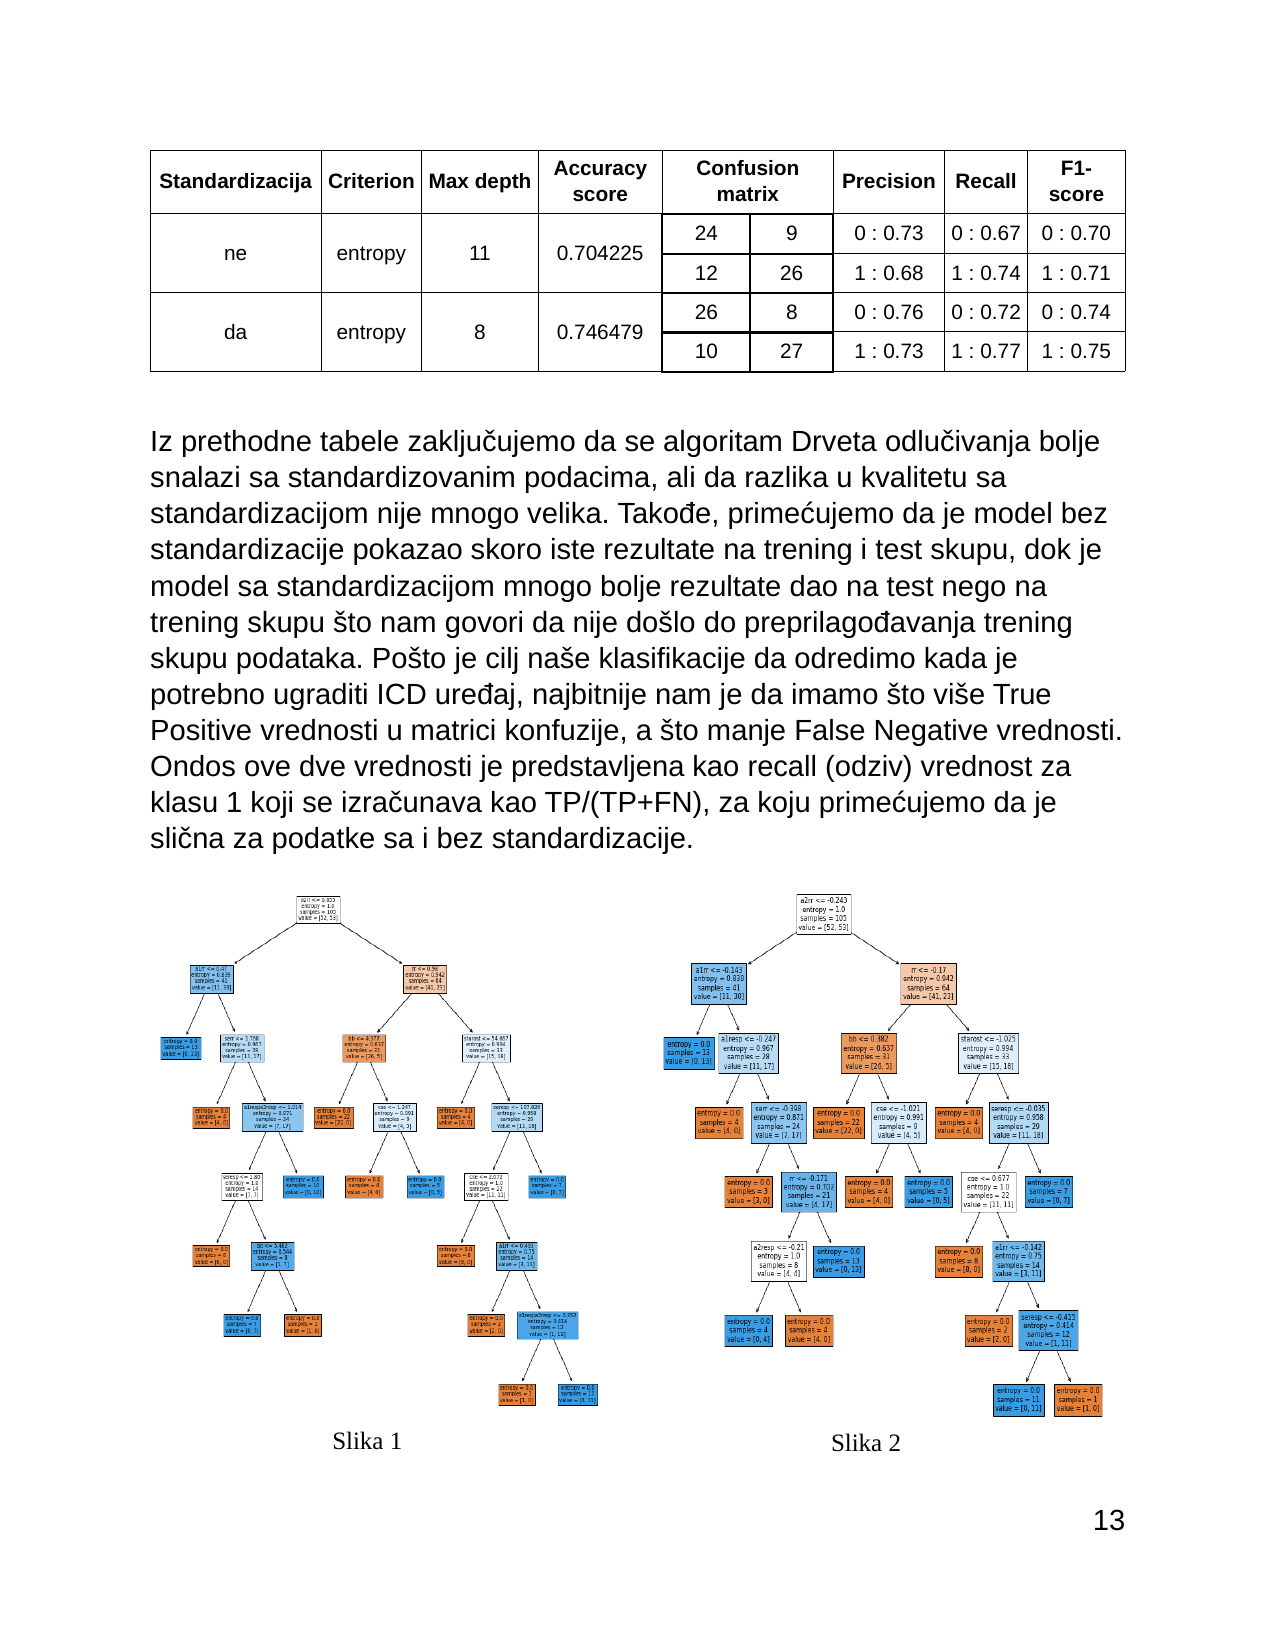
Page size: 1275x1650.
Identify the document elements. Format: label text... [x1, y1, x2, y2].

table_cell 10 [663, 334, 749, 371]
table_cell 11 [422, 214, 538, 292]
table_header F1-score [1028, 151, 1125, 213]
table_cell entropy [322, 214, 421, 292]
table_cell da [151, 293, 321, 371]
table_cell 27 [751, 334, 832, 371]
table_cell 0 : 0.67 [945, 214, 1027, 253]
table_cell 1 : 0.68 [834, 254, 944, 292]
table_cell 9 [751, 215, 832, 253]
table_cell 1 : 0.75 [1028, 332, 1125, 371]
table_cell 12 [663, 255, 749, 292]
table_header Confusion matrix [663, 151, 833, 213]
table_cell 8 [422, 293, 538, 371]
table_cell 0 : 0.73 [834, 214, 944, 253]
table_header Standardizacija [151, 151, 321, 213]
table_cell 0 : 0.74 [1028, 293, 1125, 331]
text Iz prethodne tabele zaključujemo da se algoritam Drveta odlučivanja bolje snalazi sa standardizovanim podacima, ali da razlika u kvalitetu sa standardizacijom nije mnogo velika. Takođe, primećujemo da je model bez standardizacije pokazao skoro iste rezultate na trening i test skupu, dok je model sa standardizacijom mnogo bolje rezultate dao na test nego na trening skupu što nam govori da nije došlo do preprilagođavanja trening skupu podataka. Pošto je cilj naše klasifikacije da odredimo kada je potrebno ugraditi ICD uređaj, najbitnije nam je da imamo što više True Positive vrednosti u matrici konfuzije, a što manje False Negative vrednosti. Ondos ove dve vrednosti je predstavljena kao recall (odziv) vrednost za klasu 1 koji se izračunava kao TP/(TP+FN), za koju primećujemo da je slična za podatke sa i bez standardizacije. [150, 424, 1125, 855]
table_cell 1 : 0.74 [945, 254, 1027, 292]
table_header Criterion [322, 151, 421, 213]
table_cell 24 [663, 215, 749, 253]
table_header Max depth [422, 151, 538, 213]
table_cell 0.746479 [539, 293, 661, 371]
table_header Precision [834, 151, 944, 213]
table_cell ne [151, 214, 321, 292]
table_cell 0.704225 [539, 214, 661, 292]
table_cell 1 : 0.73 [834, 332, 944, 371]
picture [144, 878, 609, 1426]
table_cell 1 : 0.77 [945, 332, 1027, 371]
table_cell 0 : 0.70 [1028, 214, 1125, 253]
picture [647, 879, 1112, 1428]
table_cell 1 : 0.71 [1028, 254, 1125, 292]
table_cell 26 [663, 294, 749, 331]
table_cell 26 [751, 255, 832, 292]
table_header Recall [945, 151, 1027, 213]
table_header Accuracy score [539, 151, 662, 213]
table_cell 8 [751, 294, 832, 331]
table_cell 0 : 0.72 [945, 293, 1027, 331]
table_cell entropy [322, 293, 421, 371]
table_cell 0 : 0.76 [834, 293, 944, 331]
